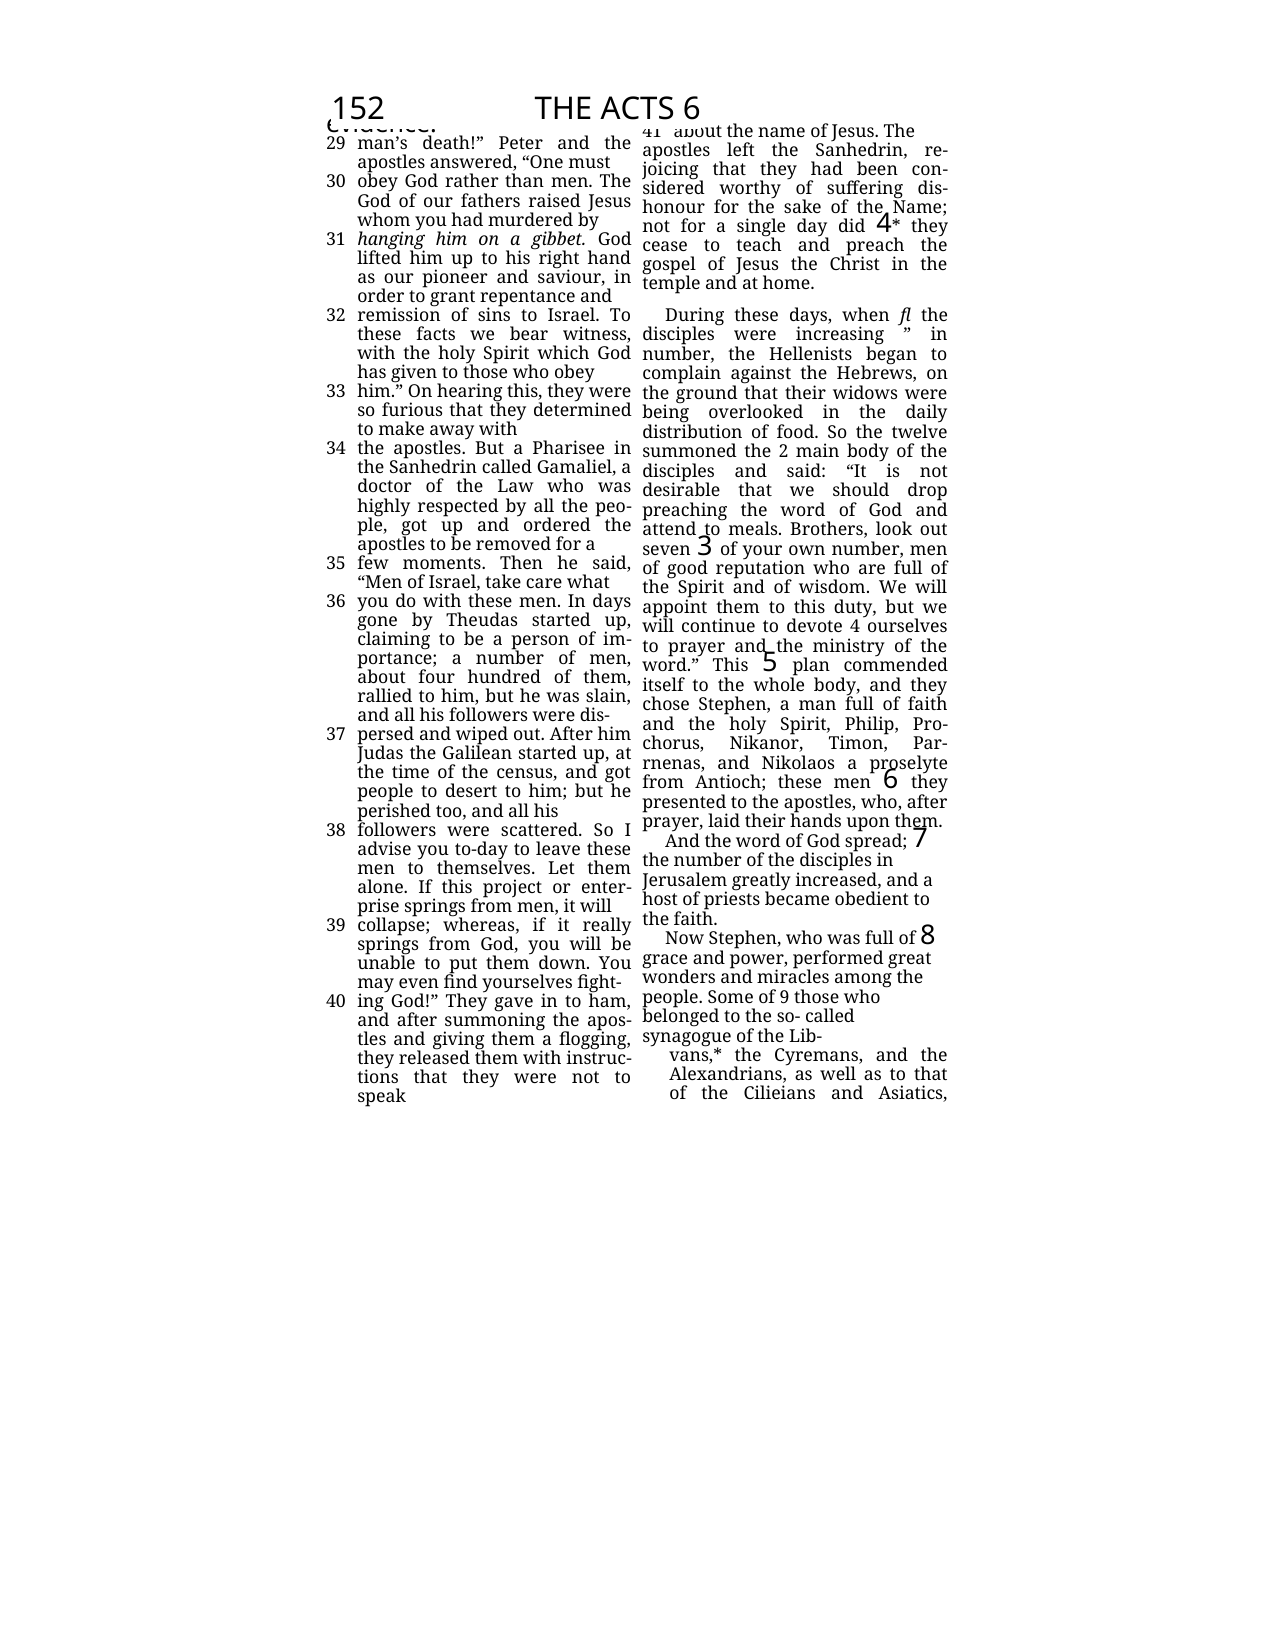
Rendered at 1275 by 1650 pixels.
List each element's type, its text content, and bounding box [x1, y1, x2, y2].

list about the name of Jesus. The [642, 122, 948, 141]
list the apostles. But a Pharisee in the Sanhedrin called Gamaliel, a doctor of the Law who was highly respected by all the peo­ple, got up and ordered the apostles to be removed for a [326, 439, 631, 554]
list few moments. Then he said, “Men of Israel, take care what [326, 554, 631, 592]
text * Blass’s brilliant conjecture for the dvcurrdg of the ordinary text. It is not entirely without manuscript evidence. [326, 122, 631, 134]
text During these days, when fl the disciples were increasing ” in number, the Hellenists began to complain against the He­brews, on the ground that their widows were being overlooked in the daily distribution of food. So the twelve summoned the 2 main body of the disciples and said: “It is not desirable that we should drop preaching the word of God and attend to meals. Brothers, look out seven 3 of your own number, men of good reputation who are full of the Spirit and of wisdom. We will appoint them to this duty, but we will continue to devote 4 ourselves to prayer and the ministry of the word.” This 5 plan commended itself to the whole body, and they chose Stephen, a man full of faith and the holy Spirit, Philip, Pro­chorus, Nikanor, Timon, Par- rnenas, and Nikolaos a prose­lyte from Antioch; these men 6 they presented to the apostles, who, after prayer, laid their hands upon them. [642, 306, 948, 832]
list collapse; whereas, if it really springs from God, you will be unable to put them down. You may even find yourselves fight- [326, 916, 631, 992]
list followers were scattered. So I advise you to-day to leave these men to themselves. Let them alone. If this project or enter­prise springs from men, it will [326, 821, 631, 916]
list him.” On hearing this, they were so furious that they de­termined to make away with [326, 382, 631, 439]
list obey God rather than men. The God of our fathers raised Jesus whom you had murdered by [326, 173, 631, 230]
list you do with these men. In days gone by Theudas started up, claiming to be a person of im­portance; a number of men, about four hundred of them, rallied to him, but he was slain, and all his followers were dis- [326, 592, 631, 726]
list persed and wiped out. After him Judas the Galilean started up, at the time of the census, and got people to desert to him; but he perished too, and all his [326, 726, 631, 821]
text apostles left the Sanhedrin, re­joicing that they had been con­sidered worthy of suffering dis­honour for the sake of the Name; not for a single day did 4* they cease to teach and preach the gospel of Jesus the Christ in the temple and at home. [642, 141, 948, 294]
list remission of sins to Israel. To these facts we bear witness, with the holy Spirit which God has given to those who obey [326, 306, 631, 382]
text vans,* the Cyremans, and the Alexandrians, as well as to that of the Cilieians and Asiatics, [669, 1046, 948, 1103]
text Now Stephen, who was full of 8 grace and power, performed great wonders and miracles among the people. Some of 9 those who belonged to the so- called synagogue of the Lib- [642, 929, 948, 1046]
list hanging him on a gibbet. God lifted him up to his right hand as our pioneer and saviour, in order to grant repentance and [326, 230, 631, 306]
list ing God!” They gave in to ham, and after summoning the apos­tles and giving them a flogging, they released them with instruc­tions that they were not to speak [326, 992, 631, 1107]
list man’s death!” Peter and the apostles answered, “One must [326, 134, 631, 173]
text And the word of God spread; 7 the number of the disciples in Jerusalem greatly increased, and a host of priests became obedient to the faith. [642, 832, 948, 929]
